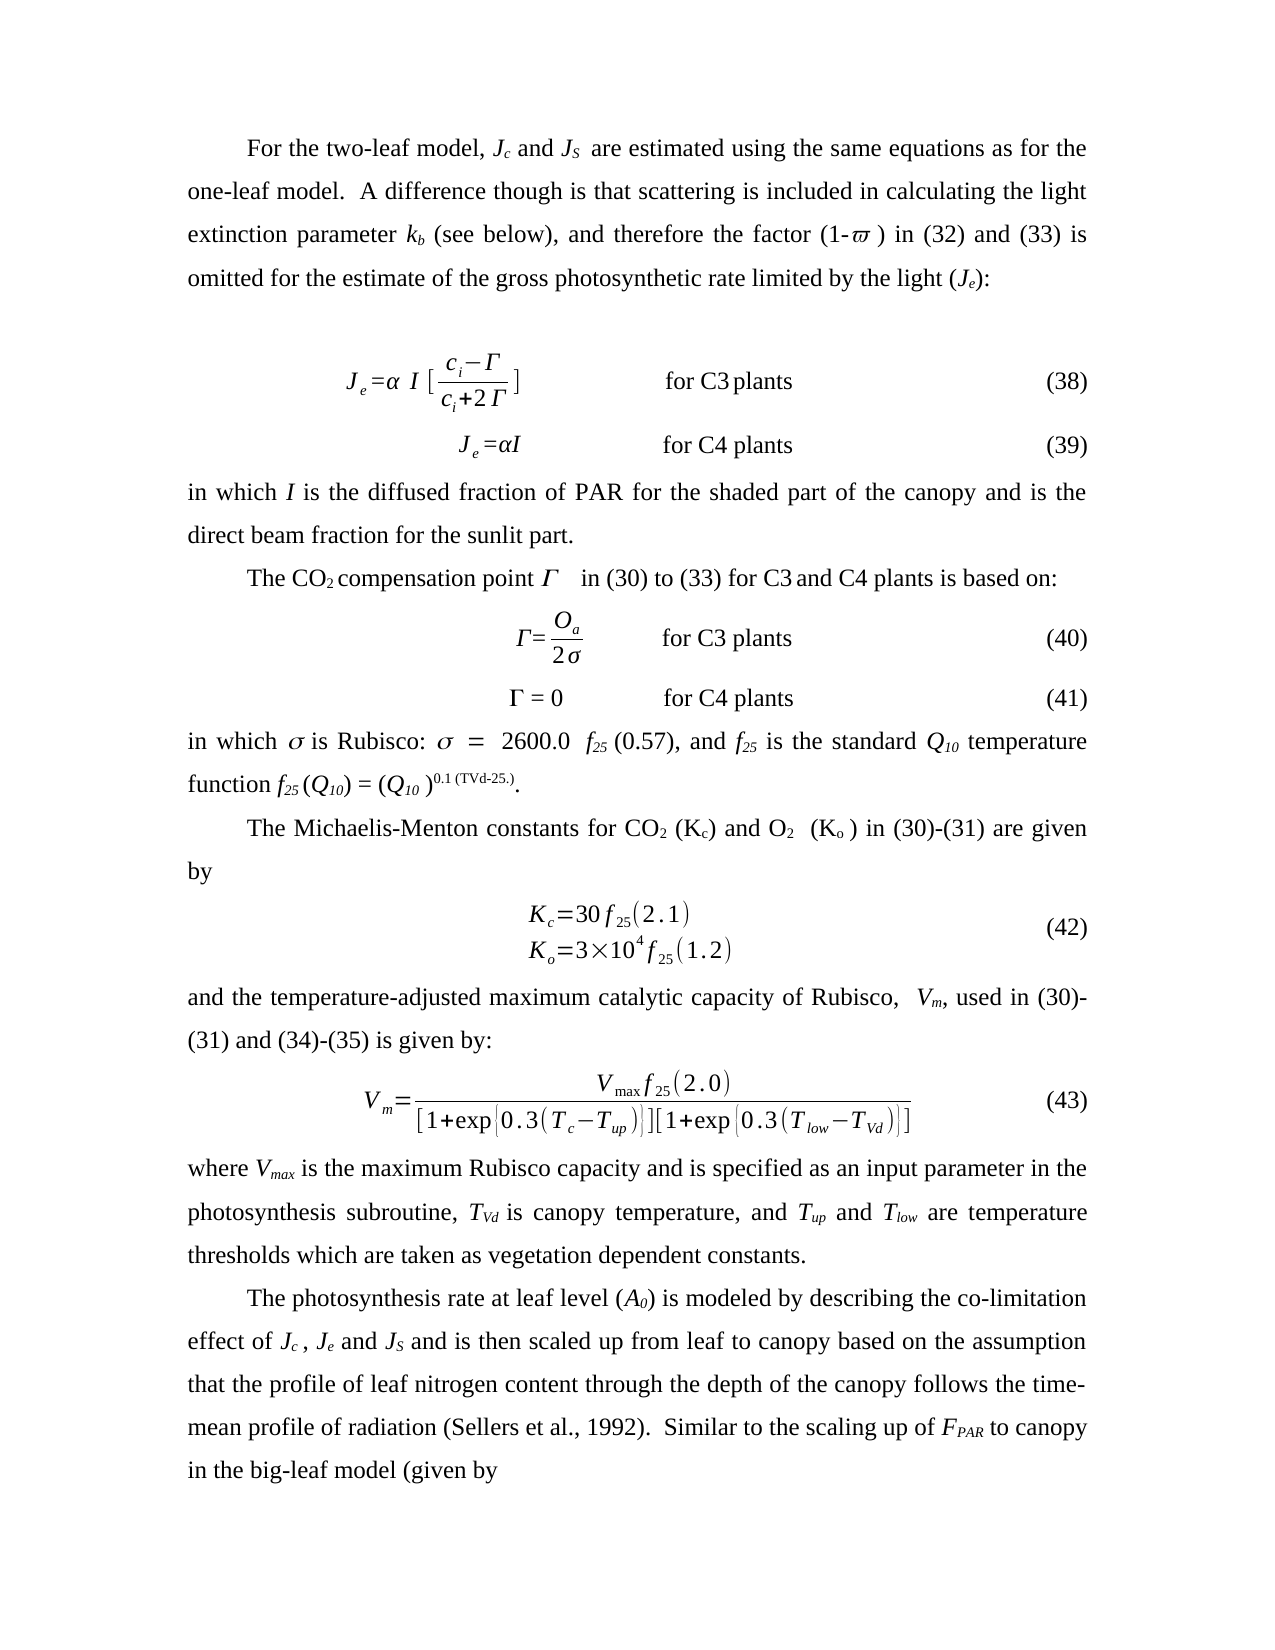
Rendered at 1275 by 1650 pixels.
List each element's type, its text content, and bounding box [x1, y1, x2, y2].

text [187, 1068, 357, 1139]
text for C4 plants (39) [187, 430, 1087, 462]
text (43) [921, 1068, 1087, 1139]
text and the temperature-adjusted maximum catalytic capacity of Rubisco, Vm, used in (30)-(31) and (34)-(35) is given by: [187, 982, 1087, 1053]
text The photosynthesis rate at leaf level (A0) is modeled by describing the co-limitation effect of Jc , Je and JS and is then scaled up from leaf to canopy based on the assumption that the profile of leaf nitrogen content through the depth of the canopy follows the time-mean profile of radiation (Sellers et al., 1992). Similar to the scaling up of FPAR to canopy in the big-leaf model (given by [187, 1283, 1087, 1484]
text for C3 plants (38) [527, 349, 1087, 415]
text for C3 plants (40) [618, 606, 1087, 669]
text [187, 899, 521, 967]
text [187, 349, 340, 415]
text in which s is Rubisco: s = 2600.0 f25 (0.57), and f25 is the standard Q10 temperature function f25 (Q10) = (Q10 )0.1 (TVd-25.). [187, 726, 1087, 798]
text (42) [743, 899, 1087, 967]
text in which I is the diffused fraction of PAR for the shaded part of the canopy and is the direct beam fraction for the sunlit part. [187, 477, 1087, 548]
text where Vmax is the maximum Rubisco capacity and is specified as an input parameter in the photosynthesis subroutine, TVd is canopy temperature, and Tup and Tlow are temperature thresholds which are taken as vegetation dependent constants. [187, 1153, 1087, 1268]
text For the two-leaf model, Jc and JS are estimated using the same equations as for the one-leaf model. A difference though is that scattering is included in calculating the light extinction parameter kb (see below), and therefore the factor (1-v ) in (32) and (33) is omitted for the estimate of the gross photosynthetic rate limited by the light (Je): [187, 133, 1087, 291]
text [187, 606, 508, 669]
text The Michaelis-Menton constants for CO2 (Kc) and O2 (Ko ) in (30)-(31) are given by [187, 813, 1087, 884]
text The CO2 compensation point G in (30) to (33) for C3 and C4 plants is based on: [187, 563, 1087, 592]
text  = 0 for C4 plants (41) [187, 683, 1087, 712]
